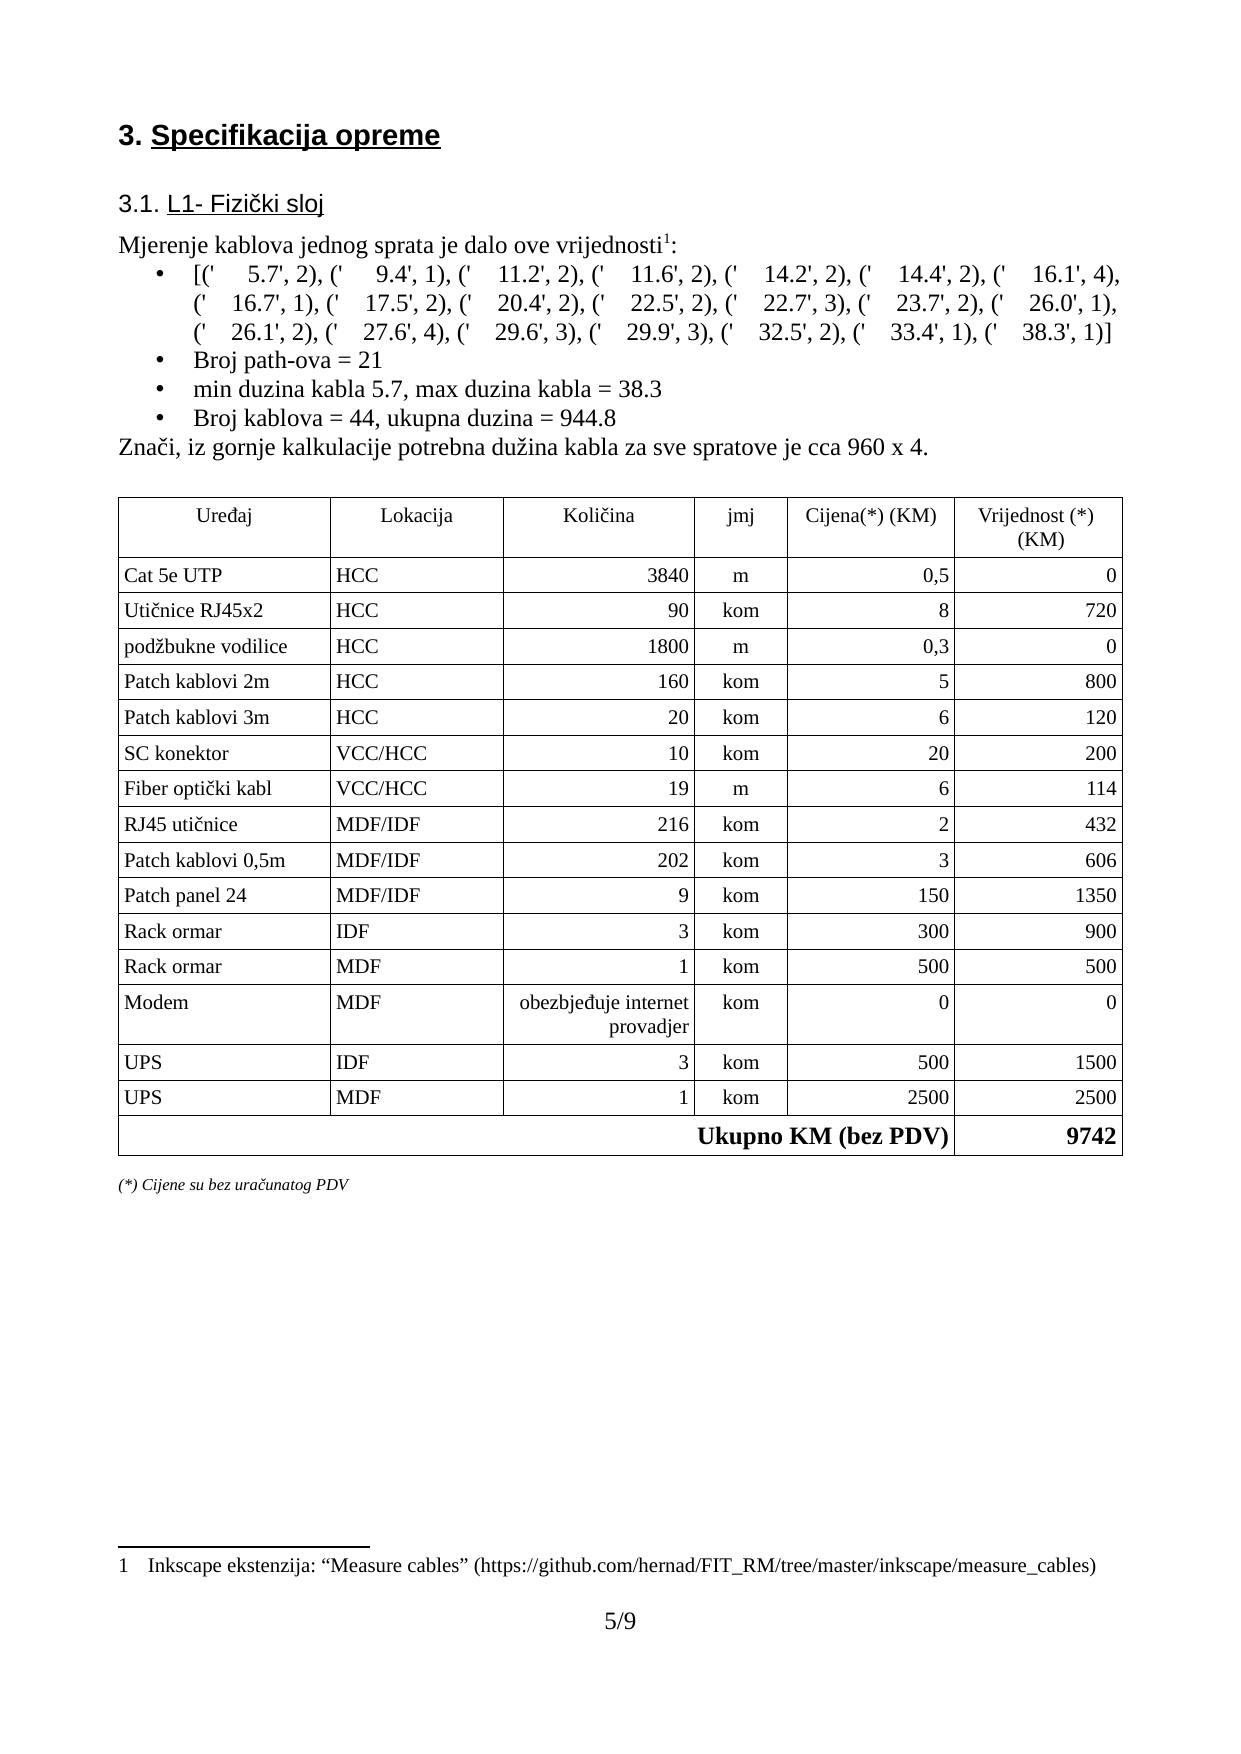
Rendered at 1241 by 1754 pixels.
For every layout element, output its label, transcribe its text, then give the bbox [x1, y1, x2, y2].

table_cell 6 [788, 700, 954, 735]
table_cell 500 [788, 1045, 954, 1079]
table_cell VCC/HCC [331, 771, 503, 806]
list [(' 5.7', 2), (' 9.4', 1), (' 11.2', 2), (' 11.6', 2), (' 14.2', 2), (' 14.4', 2), (' 16.1', 4), (' 16.7', 1), (' 17.5', 2), (' 20.4', 2), (' 22.5', 2), (' 22.7', 3), (' 23.7', 2), (' 26.0', 1), (' 26.1', 2), (' 27.6', 4), (' 29.6', 3), (' 29.9', 3), (' 32.5', 2), (' 33.4', 1), (' 38.3', 1)] [156, 259, 1122, 345]
table_cell UPS [119, 1045, 330, 1079]
table_cell 1 [504, 950, 694, 984]
table_cell 0,5 [788, 558, 954, 592]
table_cell MDF [331, 985, 503, 1044]
table_cell 6 [788, 771, 954, 806]
table_cell Patch kablovi 2m [119, 665, 330, 699]
table_cell RJ45 utičnice [119, 807, 330, 842]
table_cell 540 [955, 629, 1122, 663]
table_cell kom [695, 1045, 787, 1079]
table_cell Utičnice RJ45x2 [119, 593, 330, 628]
table_cell 9 [504, 878, 694, 913]
table_cell 8 [788, 593, 954, 628]
table_cell VCC/HCC [331, 736, 503, 770]
table_cell IDF [331, 914, 503, 948]
table_cell 432 [955, 807, 1122, 842]
table_cell 200 [955, 736, 1122, 770]
table_cell 1350 [955, 878, 1122, 913]
table_cell m [695, 558, 787, 592]
table_cell kom [695, 665, 787, 699]
table_cell podžbukne vodilice [119, 629, 330, 663]
table_cell Ukupno KM (bez PDV) [119, 1116, 954, 1155]
table_cell 3 [504, 1045, 694, 1079]
table_cell 800 [955, 665, 1122, 699]
table_header jmj [695, 498, 787, 557]
table_cell 606 [955, 843, 1122, 877]
table_cell 3 [788, 843, 954, 877]
table_header Vrijednost (*) (KM) [955, 498, 1122, 557]
table_cell 0 [788, 985, 954, 1044]
table_cell MDF/IDF [331, 843, 503, 877]
table_cell 20 [788, 736, 954, 770]
table_cell 3 [504, 914, 694, 948]
table_cell 160 [504, 665, 694, 699]
table_cell kom [695, 1081, 787, 1115]
table_cell kom [695, 985, 787, 1044]
table_cell 19 [504, 771, 694, 806]
list min duzina kabla 5.7, max duzina kabla = 38.3 [156, 374, 1122, 403]
table_cell 120 [955, 700, 1122, 735]
table_cell MDF [331, 1081, 503, 1115]
table_cell 150 [788, 878, 954, 913]
table_cell IDF [331, 1045, 503, 1079]
table_cell Rack ormar [119, 950, 330, 984]
table_header Cijena(*) (KM) [788, 498, 954, 557]
table_cell Patch kablovi 0,5m [119, 843, 330, 877]
table_cell 0,3 [788, 629, 954, 663]
subtitle Specifikacija opreme [118, 118, 1122, 152]
table_cell HCC [331, 665, 503, 699]
table_header Uređaj [119, 498, 330, 557]
table_cell 12202 [955, 1116, 1122, 1155]
table_cell 1500 [955, 1045, 1122, 1079]
table_cell HCC [331, 558, 503, 592]
table_cell MDF/IDF [331, 878, 503, 913]
table_cell kom [695, 950, 787, 984]
text Mjerenje kablova jednog sprata je dalo ove vrijednosti: [118, 230, 1122, 259]
table_cell SC konektor [119, 736, 330, 770]
table_cell 1800 [504, 629, 694, 663]
text (*) Cijene su bez uračunatog PDV [118, 1156, 1122, 1194]
table_cell Fiber optički kabl [119, 771, 330, 806]
table_cell 500 [788, 950, 954, 984]
table_cell m [695, 771, 787, 806]
table_cell kom [695, 914, 787, 948]
table_cell 216 [504, 807, 694, 842]
table_cell 2 [788, 807, 954, 842]
table_cell kom [695, 807, 787, 842]
table_cell kom [695, 700, 787, 735]
subtitle L1- Fizički sloj [118, 189, 1122, 218]
text Znači, iz gornje kalkulacije potrebna dužina kabla za sve spratove je cca 960 x 4. [118, 432, 1122, 460]
list Broj path-ova = 21 [156, 345, 1122, 374]
table_cell 5 [788, 665, 954, 699]
table_cell 20 [504, 700, 694, 735]
table_cell 900 [955, 914, 1122, 948]
table_cell 0 [955, 985, 1122, 1044]
table_cell 90 [504, 593, 694, 628]
table_cell obezbjeđuje internet provadjer [504, 985, 694, 1044]
table_cell UPS [119, 1081, 330, 1115]
table_cell MDF/IDF [331, 807, 503, 842]
table_header Lokacija [331, 498, 503, 557]
table_cell Rack ormar [119, 914, 330, 948]
list Broj kablova = 44, ukupna duzina = 944.8 [156, 403, 1122, 432]
table_cell MDF [331, 950, 503, 984]
table_cell 10 [504, 736, 694, 770]
table_cell 300 [788, 914, 954, 948]
table_cell Patch panel 24 [119, 878, 330, 913]
table_cell kom [695, 878, 787, 913]
table_cell HCC [331, 629, 503, 663]
table_cell HCC [331, 593, 503, 628]
table_cell kom [695, 736, 787, 770]
table_cell Cat 5e UTP [119, 558, 330, 592]
text Inkscape ekstenzija: “Measure cables” (https://github.com/hernad/FIT_RM/tree/master/inkscape/measure_cables) [118, 1553, 1122, 1577]
table_cell Modem [119, 985, 330, 1044]
table_cell 3840 [504, 558, 694, 592]
table_cell 202 [504, 843, 694, 877]
table_cell 2500 [788, 1081, 954, 1115]
table_cell m [695, 629, 787, 663]
table_cell 2500 [955, 1081, 1122, 1115]
table_cell 1920 [955, 558, 1122, 592]
table_header Količina [504, 498, 694, 557]
table_cell Patch kablovi 3m [119, 700, 330, 735]
table_cell 500 [955, 950, 1122, 984]
table_cell kom [695, 593, 787, 628]
table_cell HCC [331, 700, 503, 735]
table_cell 1 [504, 1081, 694, 1115]
table_cell 720 [955, 593, 1122, 628]
table_cell kom [695, 843, 787, 877]
table_cell 114 [955, 771, 1122, 806]
